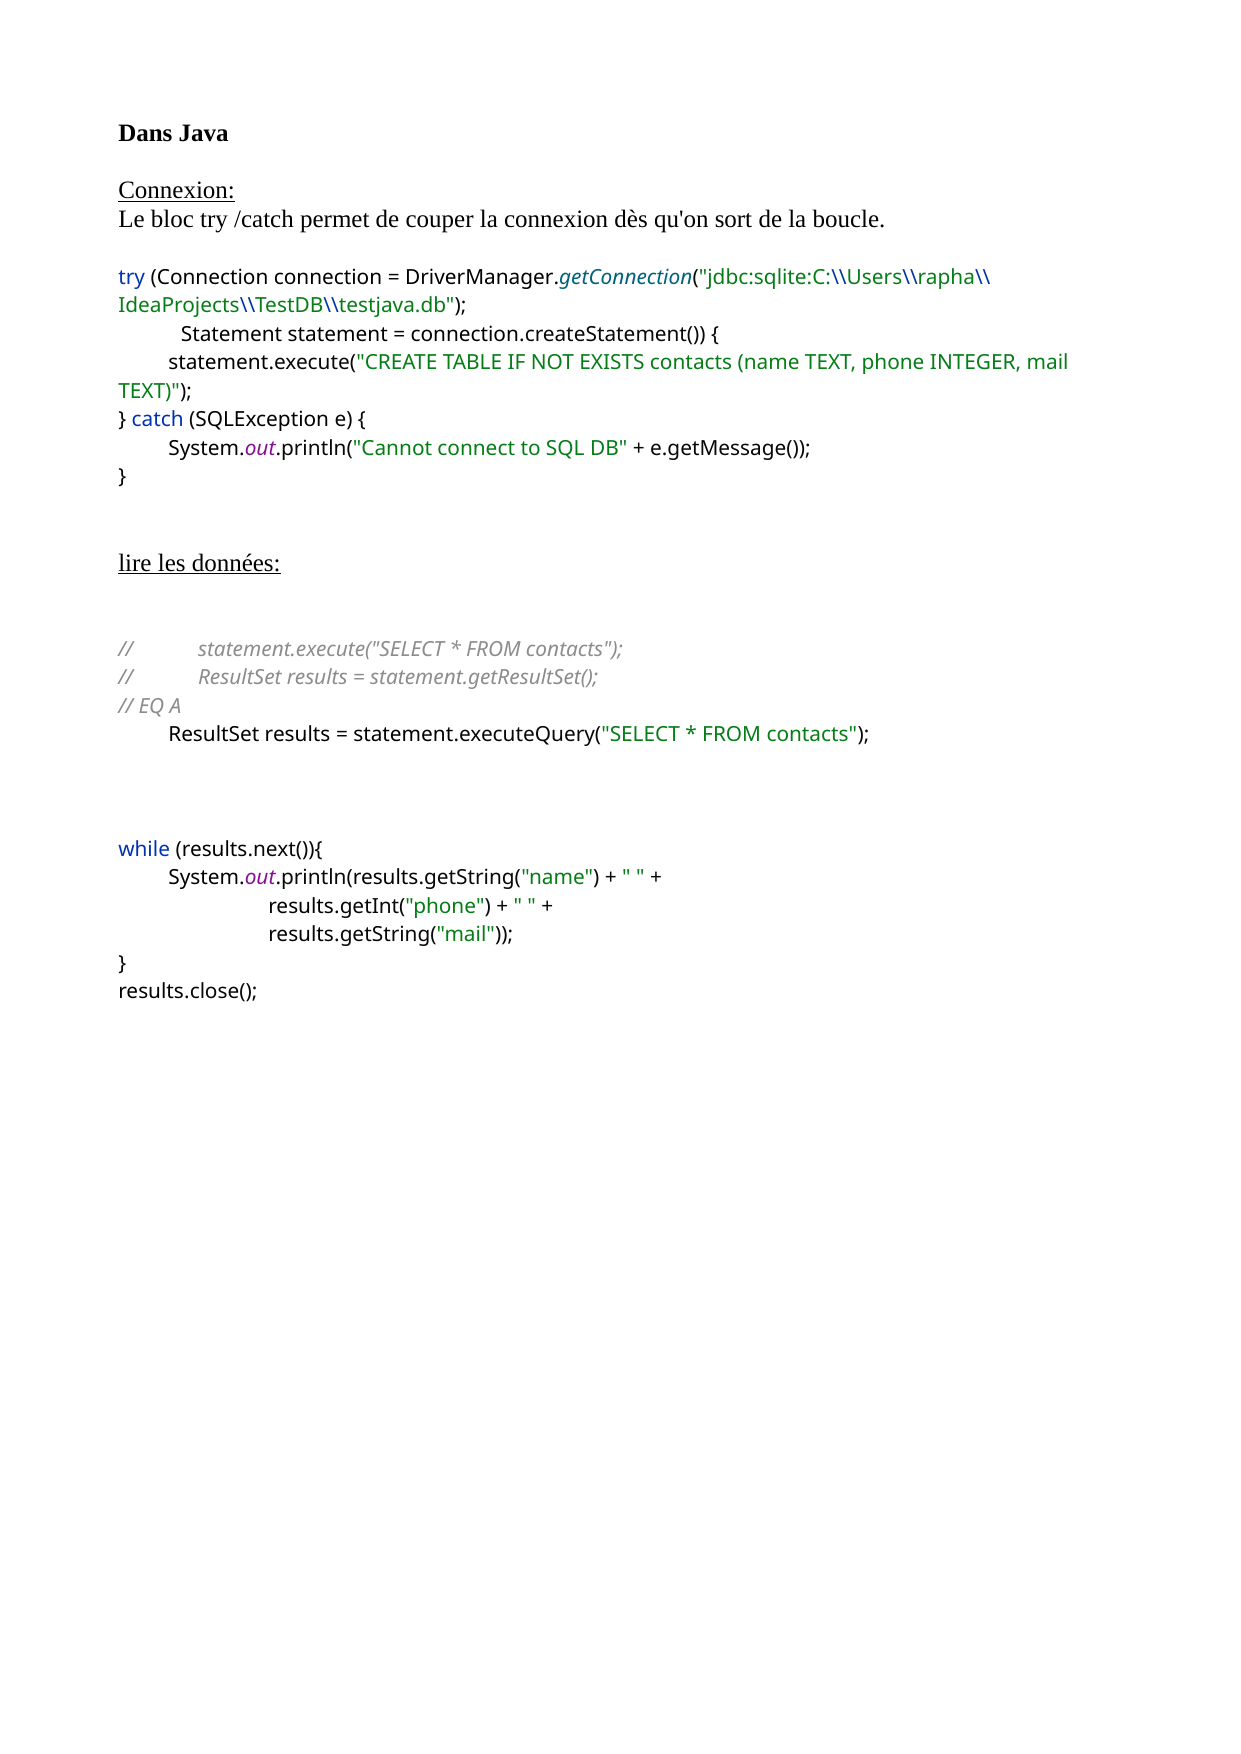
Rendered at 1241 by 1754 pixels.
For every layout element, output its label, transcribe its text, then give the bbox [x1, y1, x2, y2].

text ResultSet results = statement.executeQuery("SELECT * FROM contacts"); [118, 719, 1122, 748]
text results.getInt("phone") + " " + [118, 891, 1122, 919]
text System.out.println("Cannot connect to SQL DB" + e.getMessage()); [118, 433, 1122, 461]
text // statement.execute("SELECT * FROM contacts"); [118, 634, 1122, 662]
text } catch (SQLException e) { [118, 404, 1122, 433]
text } [118, 461, 1122, 490]
text System.out.println(results.getString("name") + " " + [118, 862, 1122, 891]
text try (Connection connection = DriverManager.getConnection("jdbc:sqlite:C:\\Users\\rapha\\IdeaProjects\\TestDB\\testjava.db"); [118, 262, 1122, 319]
text // ResultSet results = statement.getResultSet(); [118, 662, 1122, 691]
text while (results.next()){ [118, 834, 1122, 862]
text results.getString("mail")); [118, 919, 1122, 948]
text Statement statement = connection.createStatement()) { [118, 319, 1122, 347]
text lire les données: [118, 548, 1122, 577]
text } [118, 948, 1122, 977]
text // EQ A [118, 691, 1122, 719]
text Connexion: [118, 176, 1122, 204]
text results.close(); [118, 977, 1122, 1005]
text statement.execute("CREATE TABLE IF NOT EXISTS contacts (name TEXT, phone INTEGER, mail TEXT)"); [118, 347, 1122, 404]
text Le bloc try /catch permet de couper la connexion dès qu'on sort de la boucle. [118, 204, 1122, 233]
text Dans Java [118, 118, 1122, 147]
